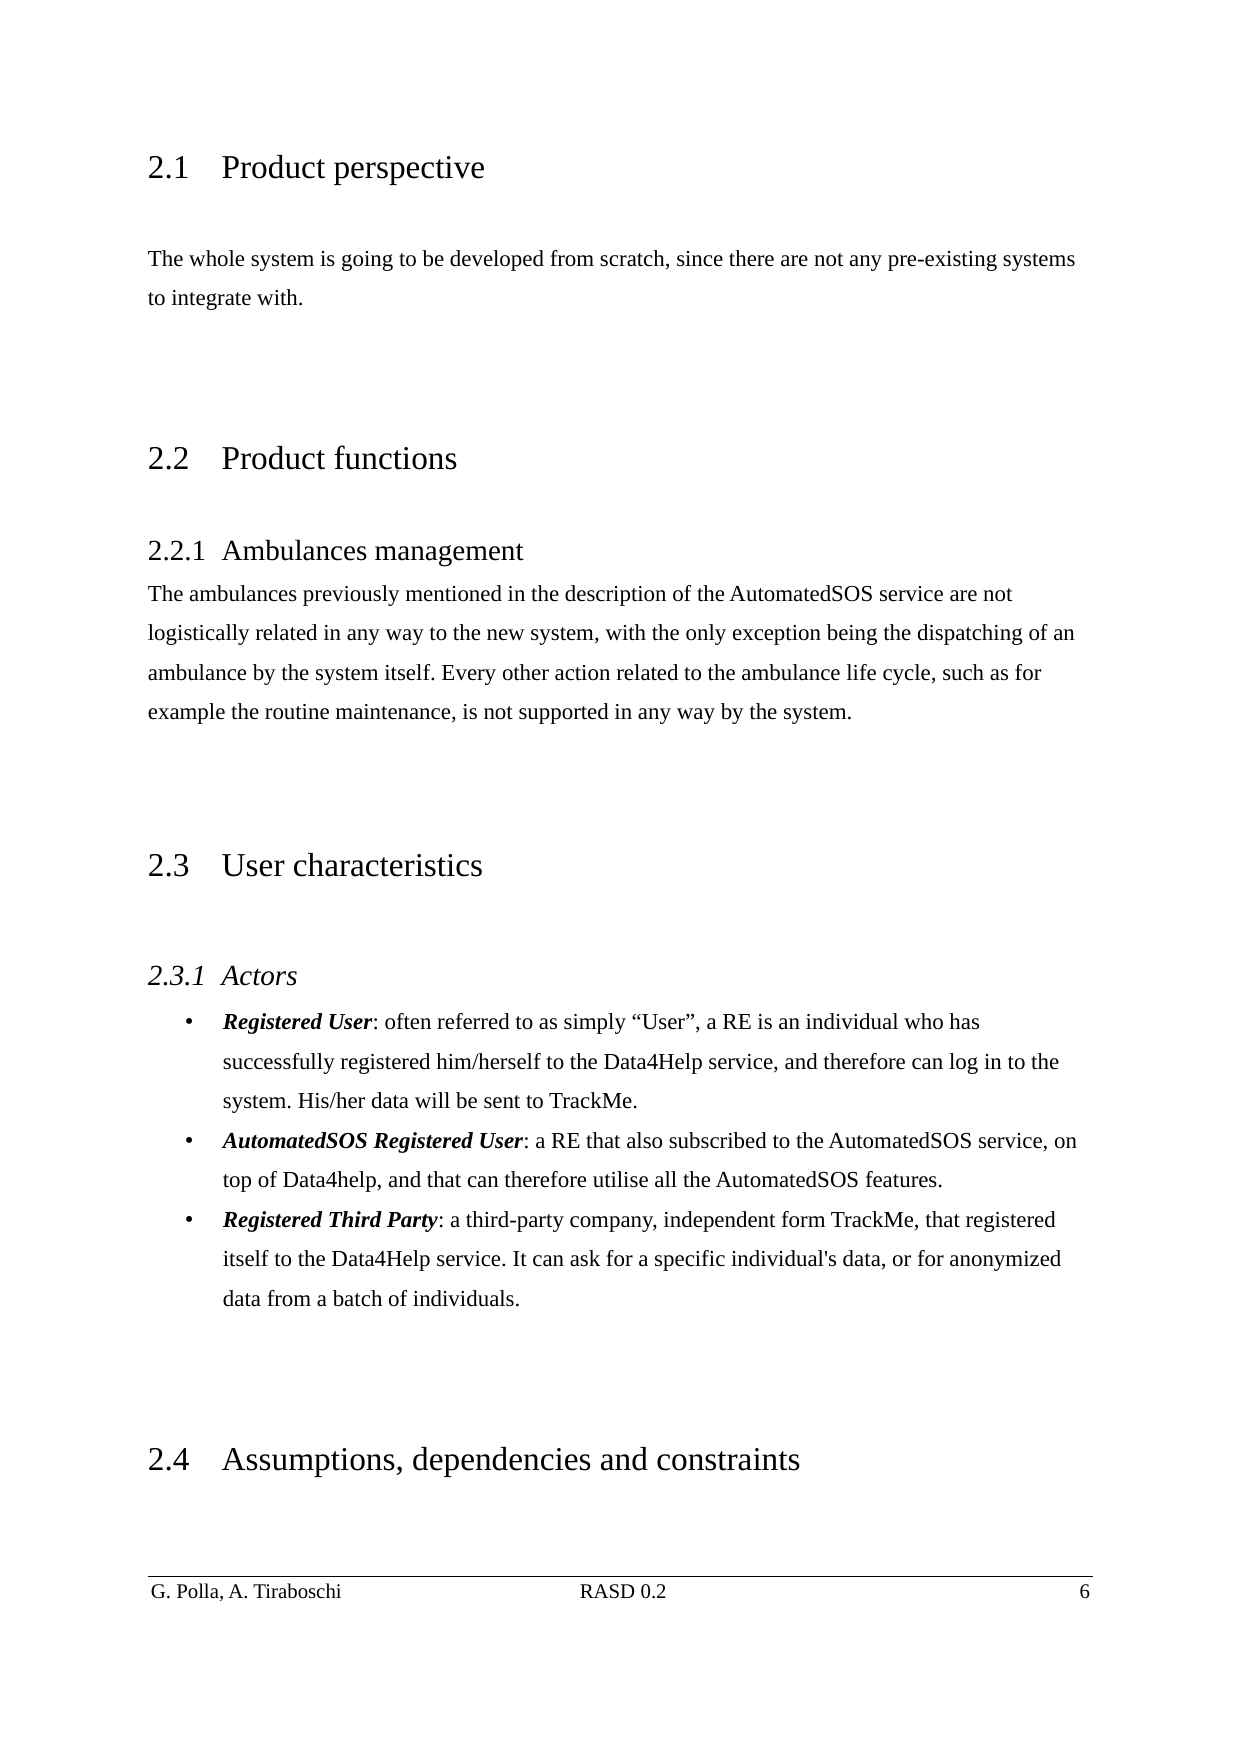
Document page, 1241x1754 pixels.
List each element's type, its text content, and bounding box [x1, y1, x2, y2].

list Registered User: often referred to as simply “User”, a RE is an individual who has successfully registered him/herself to the Data4Help service, and therefore can log in to the system. His/her data will be sent to TrackMe. [185, 1008, 1093, 1114]
list AutomatedSOS Registered User: a RE that also subscribed to the AutomatedSOS service, on top of Data4help, and that can therefore utilise all the AutomatedSOS features. [185, 1127, 1093, 1193]
text 2.3.1 Actors [148, 903, 1093, 992]
text 2.4 Assumptions, dependencies and constraints [148, 1324, 1093, 1478]
text 2.2 Product functions 2.2.1 Ambulances management The ambulances previously mentioned in the description of the AutomatedSOS service are not logistically related in any way to the new system, with the only exception being the dispatching of an ambulance by the system itself. Every other action related to the ambulance life cycle, such as for example the routine maintenance, is not supported in any way by the system. [148, 381, 1093, 724]
list Registered Third Party: a third-party company, independent form TrackMe, that registered itself to the Data4Help service. It can ask for a specific individual's data, or for anonymized data from a batch of individuals. [185, 1206, 1093, 1311]
text The whole system is going to be developed from scratch, since there are not any pre-existing systems to integrate with. [148, 244, 1093, 310]
text 2.1 Product perspective [148, 148, 1093, 186]
text 2.3 User characteristics [148, 788, 1093, 884]
